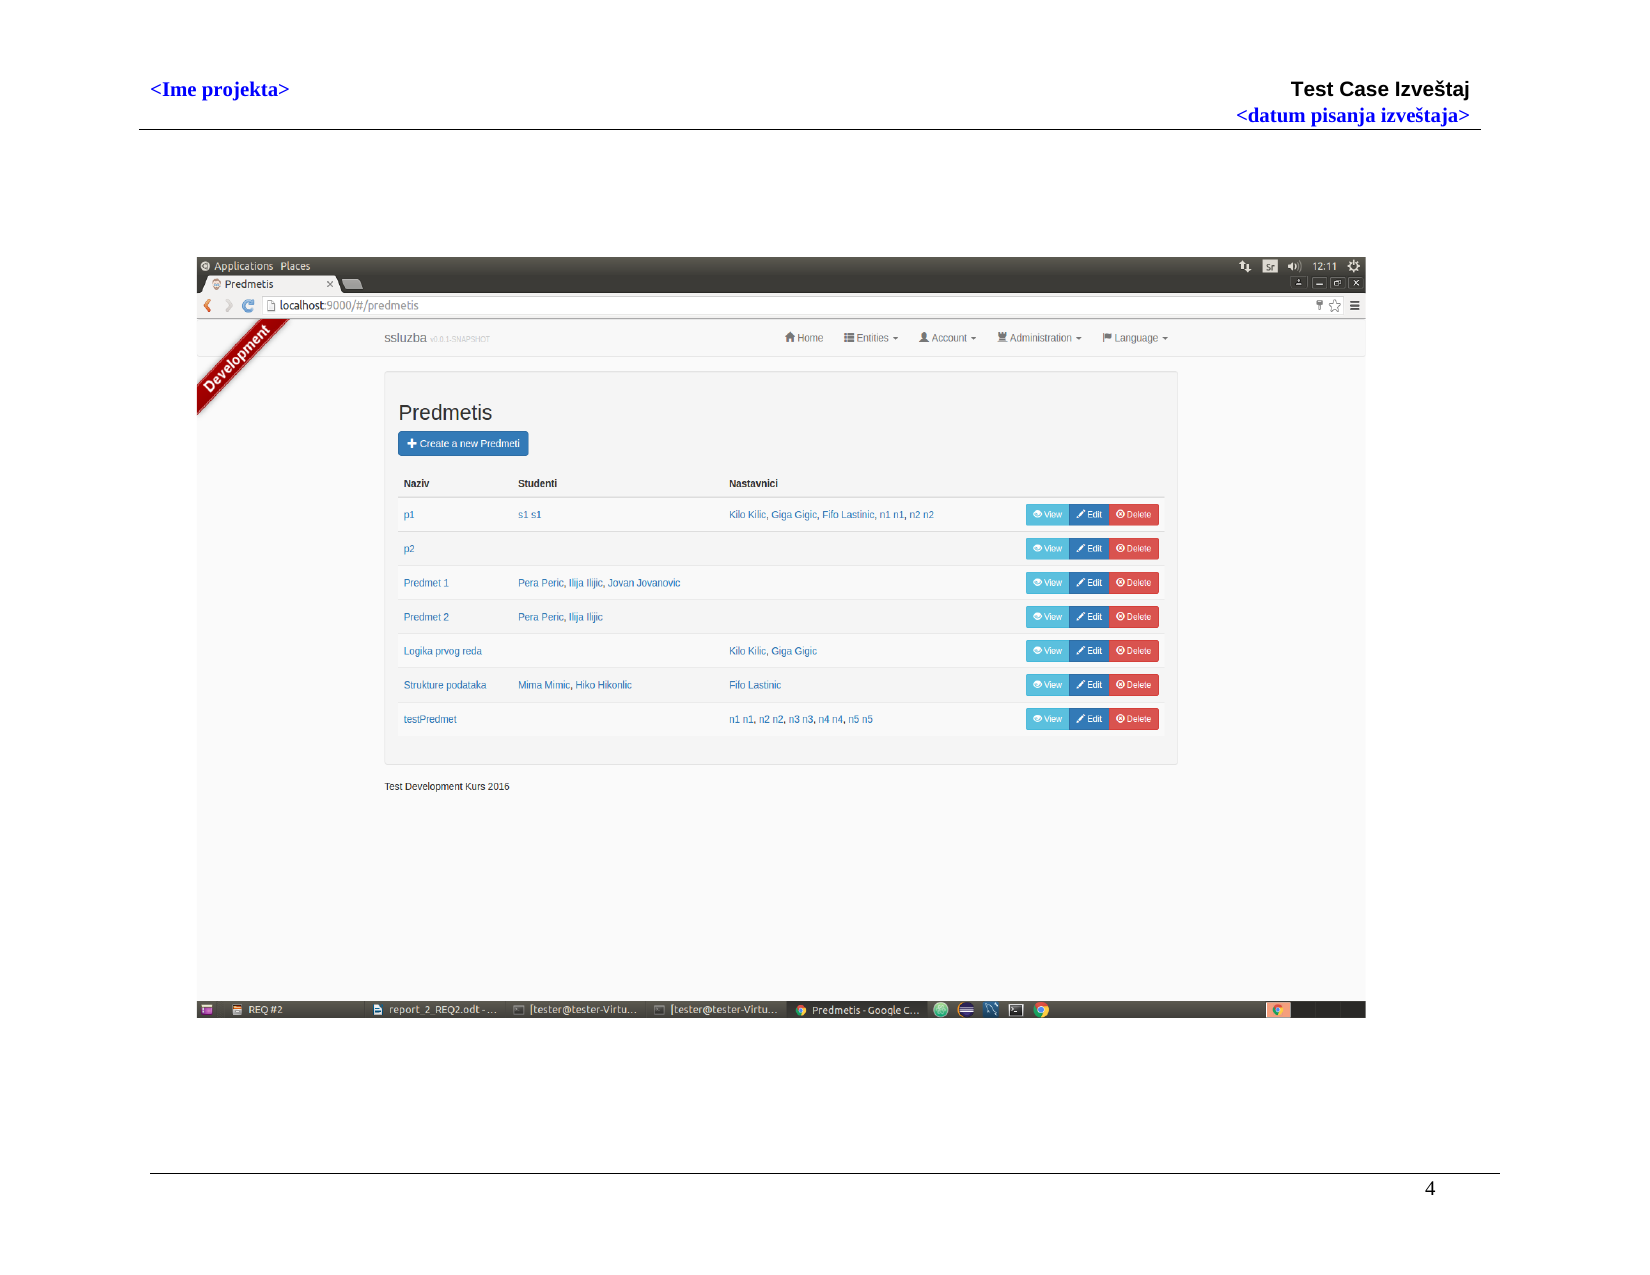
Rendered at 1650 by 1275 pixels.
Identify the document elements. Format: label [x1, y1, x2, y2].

picture [196, 257, 1366, 1018]
